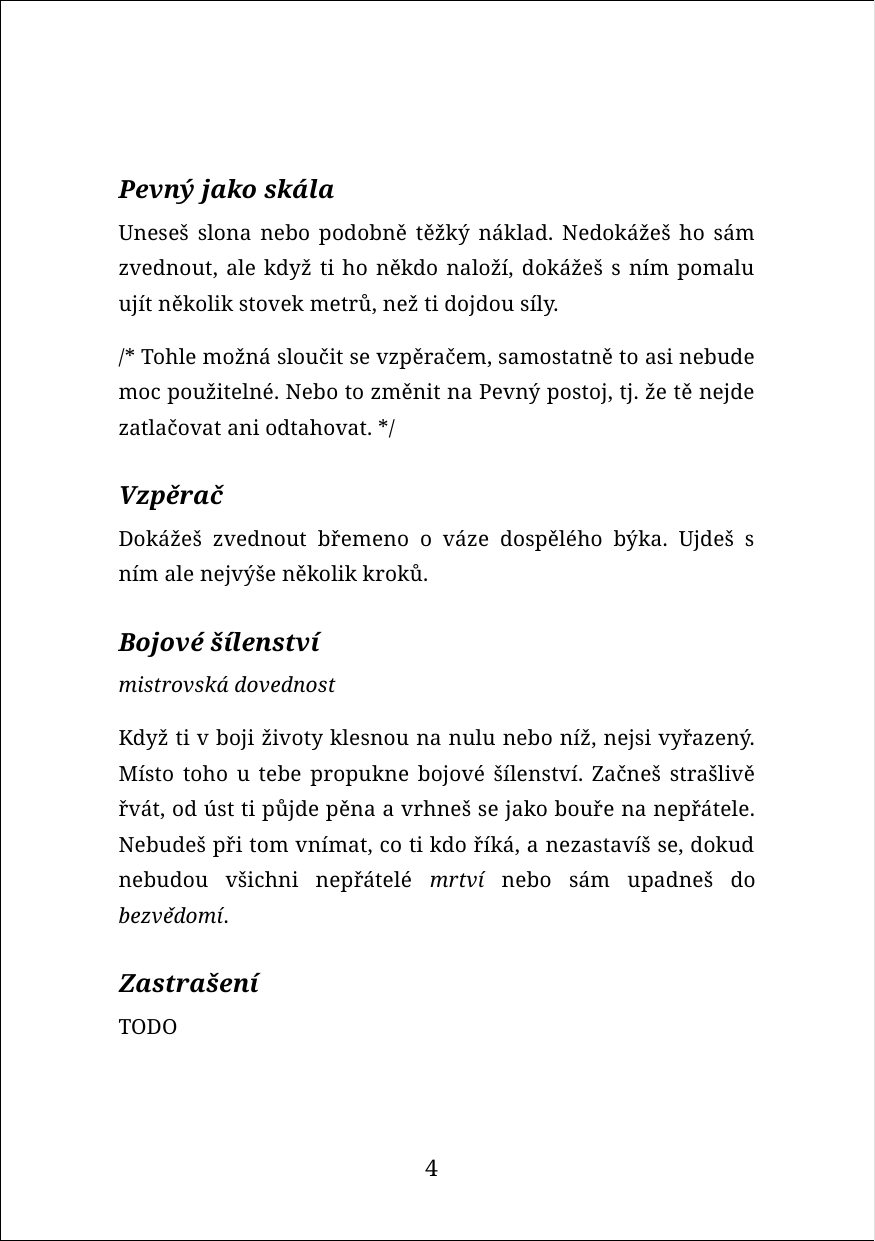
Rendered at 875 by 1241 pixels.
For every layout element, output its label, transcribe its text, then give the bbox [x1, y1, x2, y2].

subtitle Bojové šílenství [118, 624, 756, 658]
text TODO [118, 1012, 756, 1040]
subtitle Pevný jako skála [118, 172, 756, 206]
subtitle Vzpěrač [118, 478, 756, 512]
text Uneseš slona nebo podobně těžký náklad. Nedokážeš ho sám zvednout, ale když ti ho někdo naloží, dokážeš s ním pomalu ujít několik stovek metrů, než ti dojdou síly. [118, 218, 756, 317]
subtitle Zastrašení [118, 966, 756, 1000]
text /* Tohle možná sloučit se vzpěračem, samostatně to asi nebude moc použitelné. Nebo to změnit na Pevný postoj, tj. že tě nejde zatlačovat ani odtahovat. */ [118, 342, 756, 441]
text Když ti v boji životy klesnou na nulu nebo níž, nejsi vyřazený. Místo toho u tebe propukne bojové šílenství. Začneš strašlivě řvát, od úst ti půjde pěna a vrhneš se jako bouře na nepřátele. Nebudeš při tom vnímat, co ti kdo říká, a nezastavíš se, dokud nebudou všichni nepřátelé mrtví nebo sám upadneš do bezvědomí. [118, 723, 756, 929]
text mistrovská dovednost [118, 670, 756, 698]
text Dokážeš zvednout břemeno o váze dospělého býka. Ujdeš s ním ale nejvýše několik kroků. [118, 524, 756, 588]
